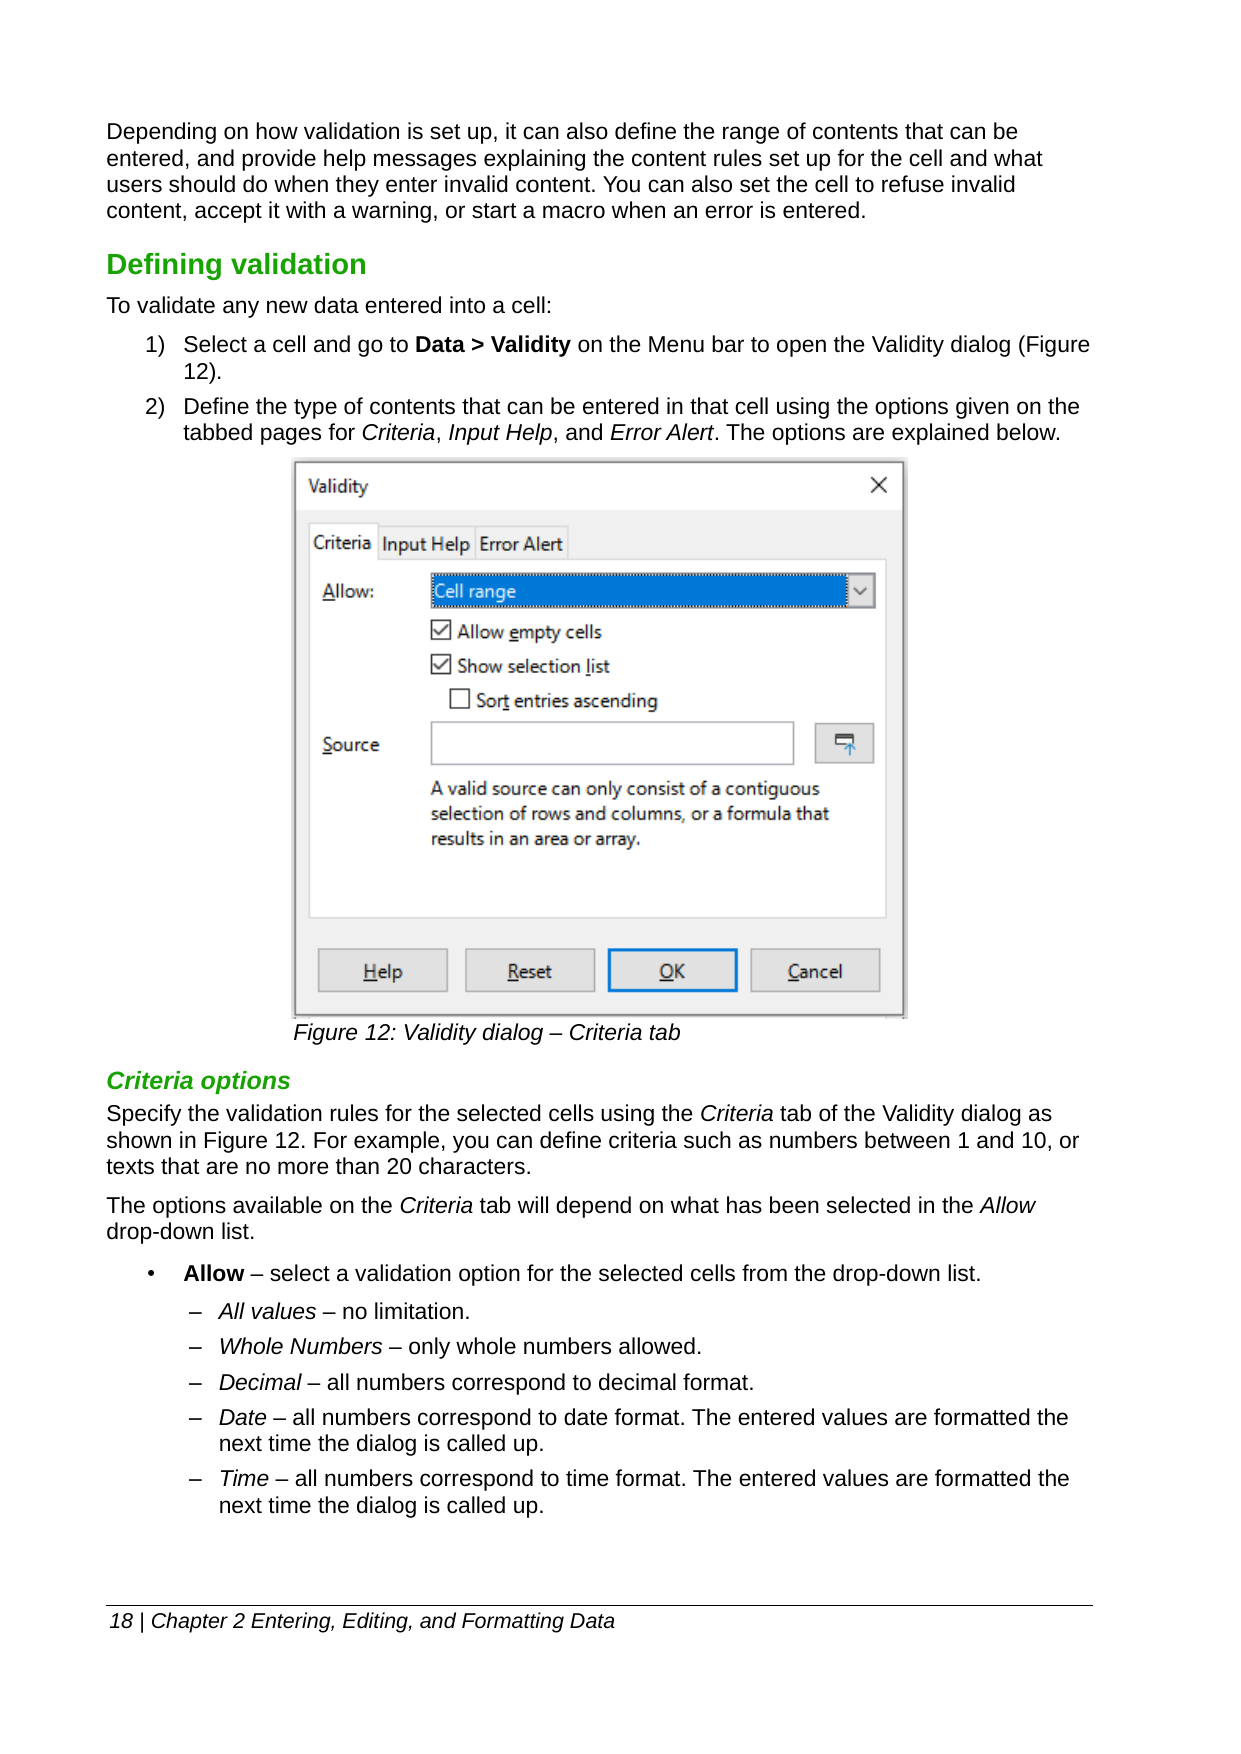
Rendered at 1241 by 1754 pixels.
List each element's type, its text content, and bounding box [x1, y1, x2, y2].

text Figure 12: Validity dialog – Criteria tab [293, 1019, 906, 1045]
text Depending on how validation is set up, it can also define the range of contents that can be entered, and provide help messages explaining the content rules set up for the cell and what users should do when they enter invalid content. You can also set the cell to refuse invalid content, accept it with a warning, or start a macro when an error is entered. [106, 118, 1093, 223]
text Specify the validation rules for the selected cells using the Criteria tab of the Validity dialog as shown in Figure 12. For example, you can define criteria such as numbers between 1 and 10, or texts that are no more than 20 characters. [106, 1100, 1093, 1179]
subtitle Defining validation [106, 247, 1093, 281]
list All values – no limitation. [189, 1298, 1093, 1324]
list Whole Numbers – only whole numbers allowed. [189, 1333, 1093, 1360]
subtitle Criteria options [106, 1066, 1093, 1094]
list Date – all numbers correspond to date format. The entered values are formatted the next time the dialog is called up. [189, 1404, 1093, 1456]
text The options available on the Criteria tab will depend on what has been selected in the Allow drop-down list. [106, 1192, 1093, 1244]
list Define the type of contents that can be entered in that cell using the options given on the tabbed pages for Criteria, Input Help, and Error Alert. The options are explained below. [165, 393, 1093, 446]
list Allow – select a validation option for the selected cells from the drop-down list. [144, 1257, 1093, 1289]
list Decimal – all numbers correspond to decimal format. [189, 1368, 1093, 1395]
text To validate any new data entered into a cell: [106, 292, 1093, 319]
list Select a cell and go to Data > Validity on the Menu bar to open the Validity dialog (Figure 12). [165, 331, 1093, 384]
list Time – all numbers correspond to time format. The entered values are formatted the next time the dialog is called up. [189, 1465, 1093, 1518]
picture [291, 457, 908, 1019]
